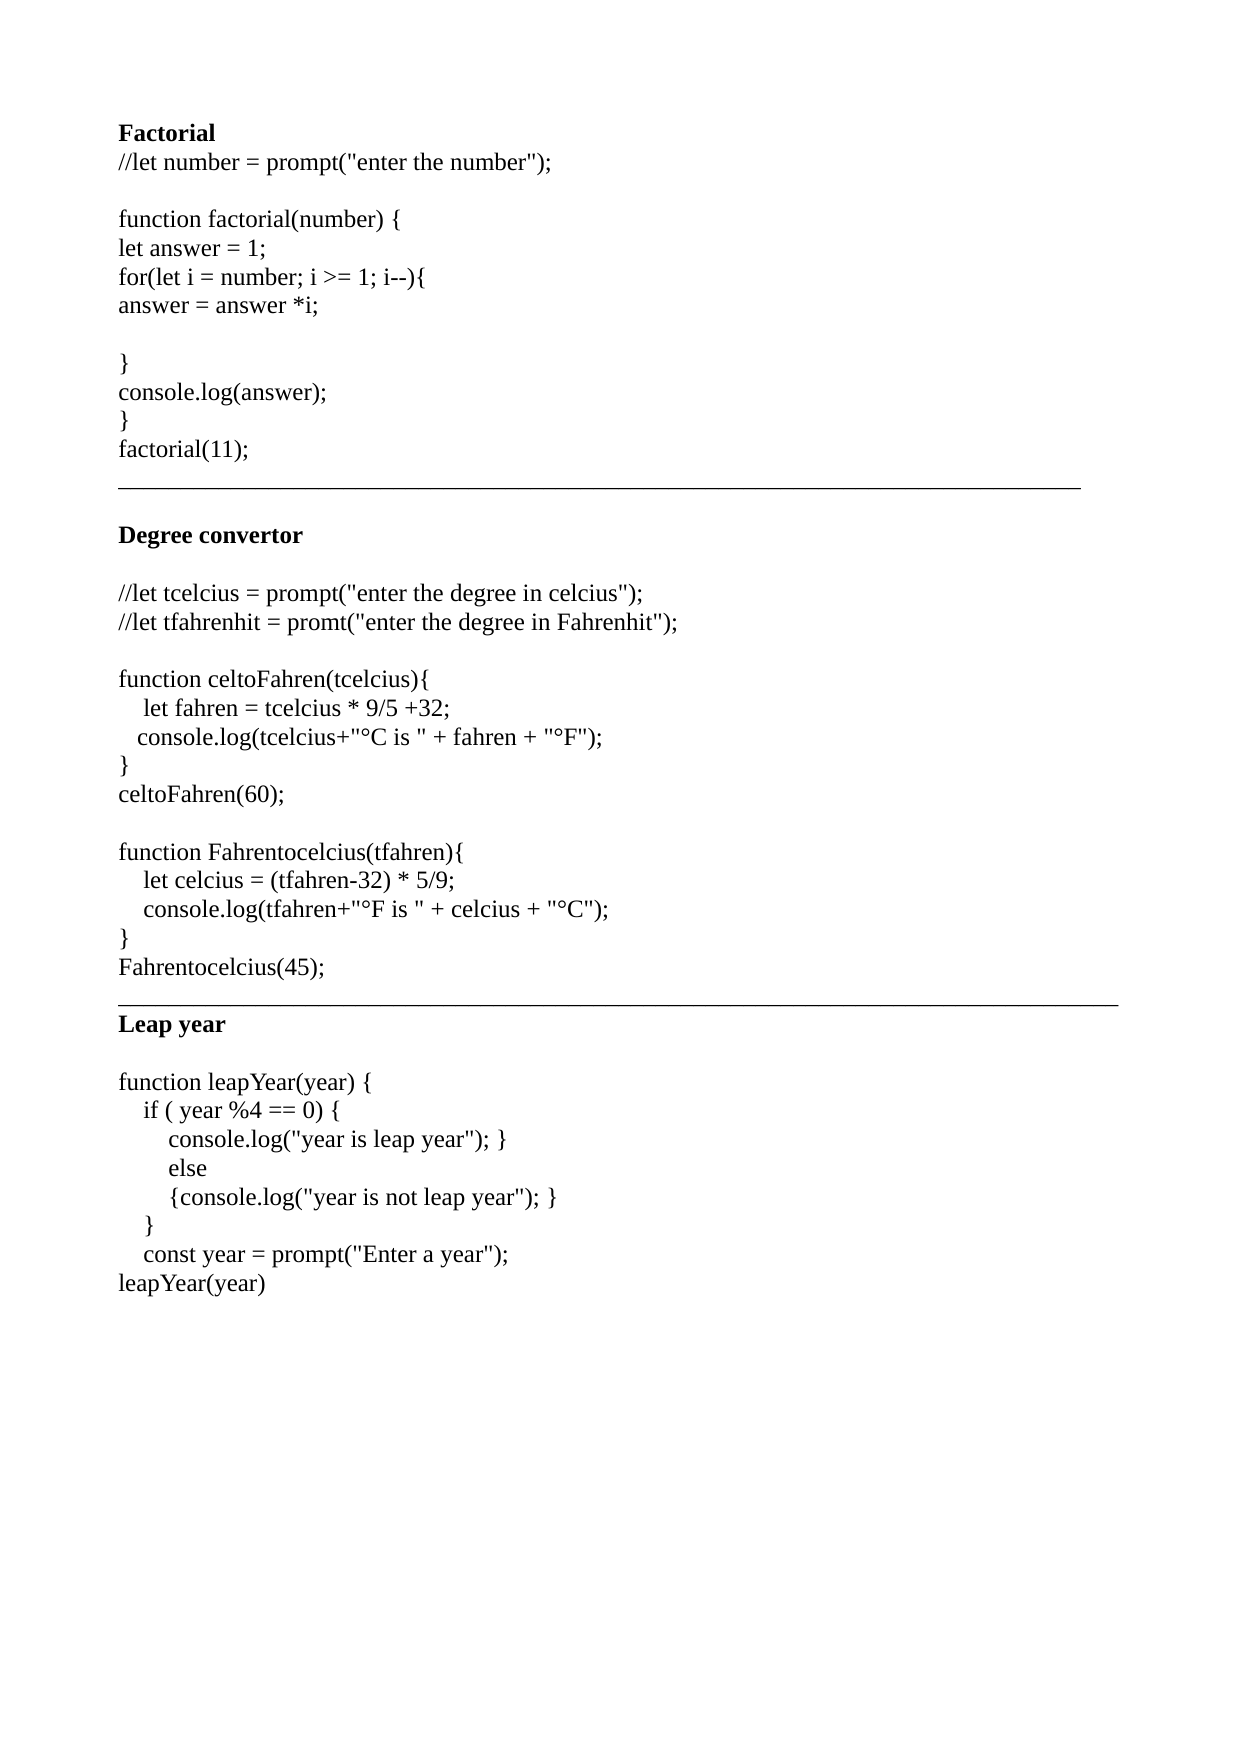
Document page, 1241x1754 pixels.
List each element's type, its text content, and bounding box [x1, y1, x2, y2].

text } [118, 406, 1122, 434]
text let answer = 1; [118, 233, 1122, 262]
text console.log(tcelcius+"°C is " + fahren + "°F"); [118, 722, 1122, 751]
text celtoFahren(60); [118, 779, 1122, 808]
text const year = prompt("Enter a year"); [118, 1239, 1122, 1268]
text for(let i = number; i >= 1; i--){ [118, 262, 1122, 291]
text let fahren = tcelcius * 9/5 +32; [118, 693, 1122, 722]
text } [118, 923, 1122, 952]
text answer = answer *i; [118, 291, 1122, 319]
text if ( year %4 == 0) { [118, 1096, 1122, 1124]
text Leap year [118, 1009, 1122, 1038]
text {console.log("year is not leap year"); } [118, 1182, 1122, 1211]
text Factorial [118, 118, 1122, 147]
text //let tfahrenhit = promt("enter the degree in Fahrenhit"); [118, 607, 1122, 636]
text } [118, 751, 1122, 779]
text function celtoFahren(tcelcius){ [118, 664, 1122, 693]
text ________________________________________________________________________________ [118, 981, 1122, 1009]
text _____________________________________________________________________________ [118, 463, 1122, 492]
text } [118, 348, 1122, 377]
text factorial(11); [118, 434, 1122, 463]
text Degree convertor [118, 521, 1122, 549]
text function leapYear(year) { [118, 1067, 1122, 1096]
text else [118, 1153, 1122, 1182]
text function Fahrentocelcius(tfahren){ [118, 837, 1122, 866]
text console.log(answer); [118, 377, 1122, 406]
text function factorial(number) { [118, 204, 1122, 233]
text console.log(tfahren+"°F is " + celcius + "°C"); [118, 894, 1122, 923]
text //let number = prompt("enter the number"); [118, 147, 1122, 176]
text leapYear(year) [118, 1268, 1122, 1297]
text } [118, 1211, 1122, 1239]
text //let tcelcius = prompt("enter the degree in celcius"); [118, 578, 1122, 607]
text let celcius = (tfahren-32) * 5/9; [118, 866, 1122, 894]
text console.log("year is leap year"); } [118, 1124, 1122, 1153]
text Fahrentocelcius(45); [118, 952, 1122, 981]
